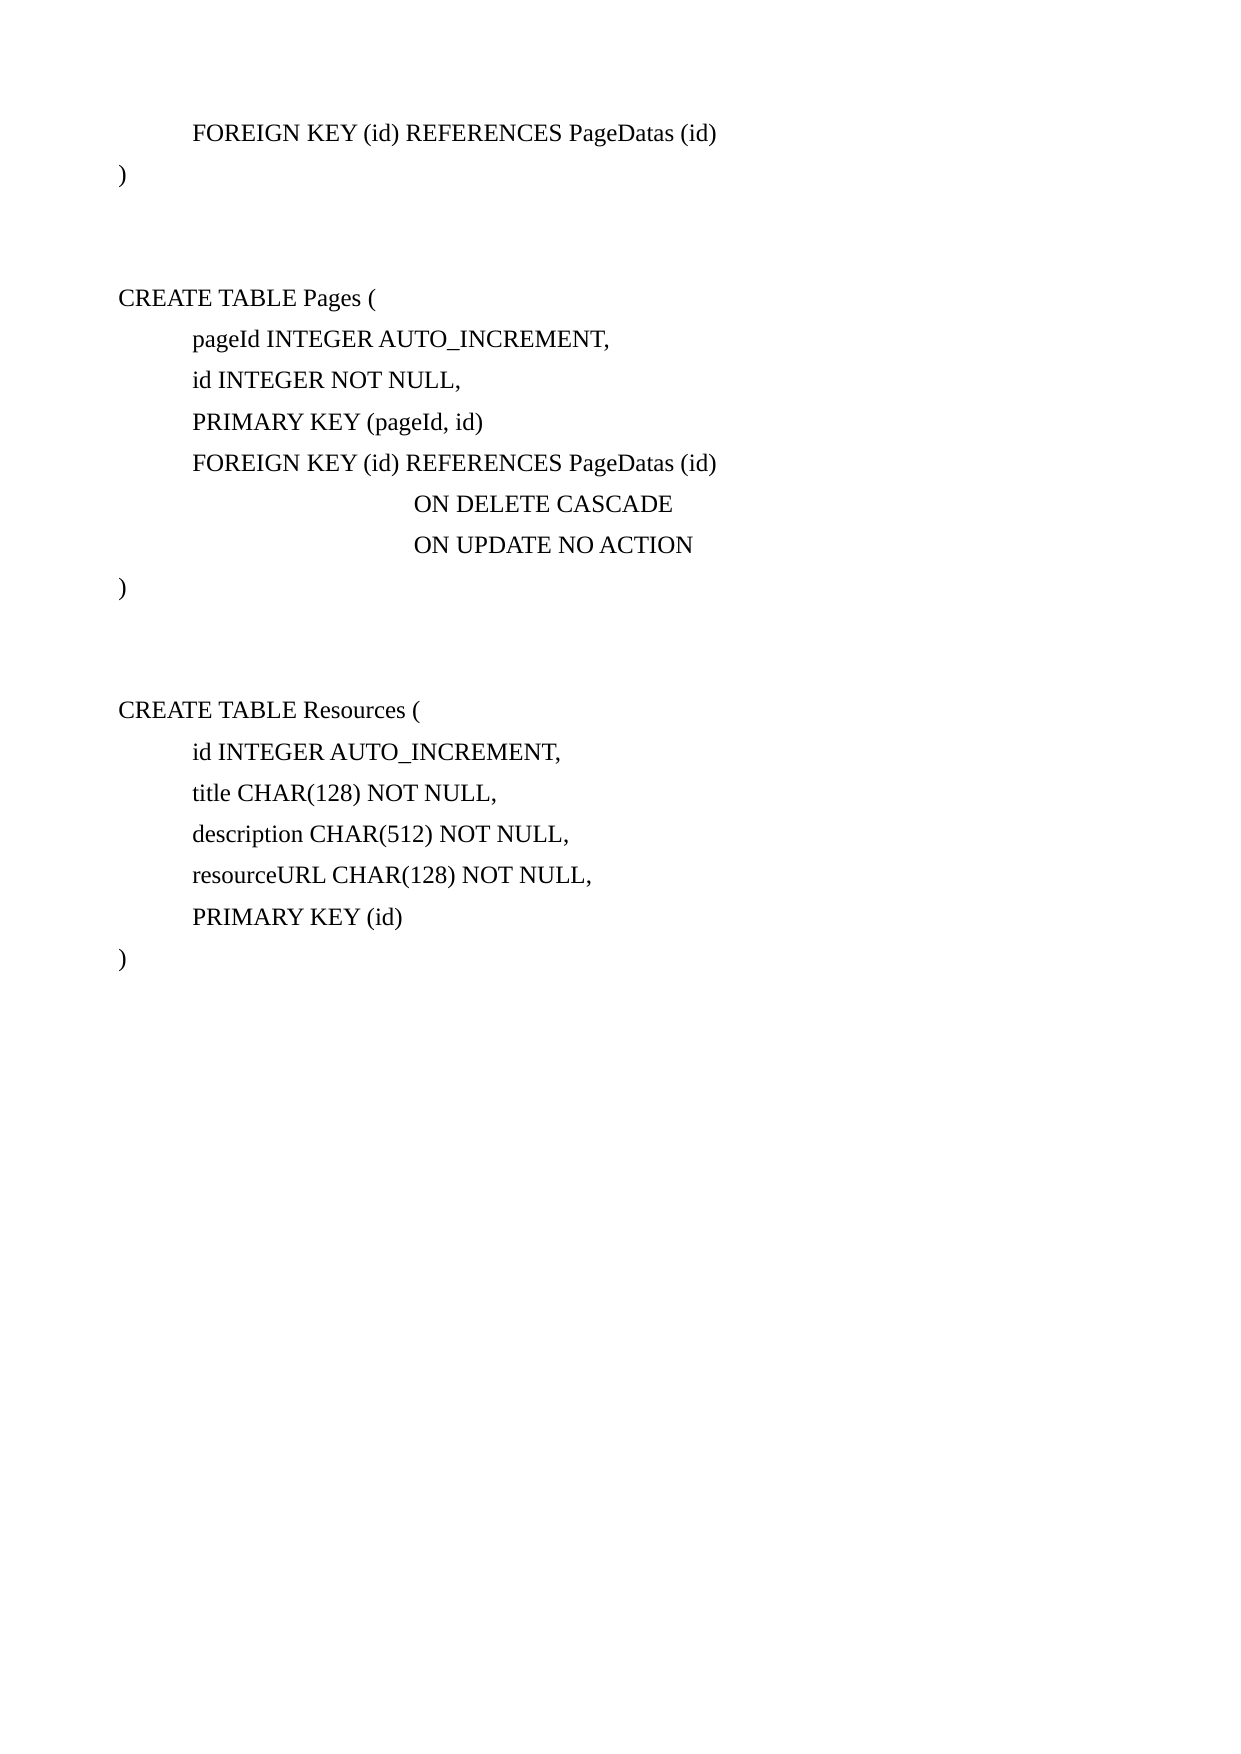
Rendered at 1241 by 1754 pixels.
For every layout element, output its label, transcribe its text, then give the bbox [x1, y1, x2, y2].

text FOREIGN KEY (id) REFERENCES PageDatas (id) [118, 448, 1122, 477]
text ) [118, 572, 1122, 601]
text ON UPDATE NO ACTION [118, 531, 1122, 559]
text description CHAR(512) NOT NULL, [118, 819, 1122, 848]
text PRIMARY KEY (id) [118, 902, 1122, 931]
text id INTEGER NOT NULL, [118, 366, 1122, 394]
text CREATE TABLE Resources ( [118, 696, 1122, 724]
text ) [118, 159, 1122, 188]
text title CHAR(128) NOT NULL, [118, 778, 1122, 807]
text pageId INTEGER AUTO_INCREMENT, [118, 324, 1122, 353]
text resourceURL CHAR(128) NOT NULL, [118, 861, 1122, 889]
text id INTEGER AUTO_INCREMENT, [118, 737, 1122, 766]
text ON DELETE CASCADE [118, 489, 1122, 518]
text CREATE TABLE Pages ( [118, 283, 1122, 312]
text FOREIGN KEY (id) REFERENCES PageDatas (id) [118, 118, 1122, 147]
text ) [118, 943, 1122, 972]
text PRIMARY KEY (pageId, id) [118, 407, 1122, 436]
